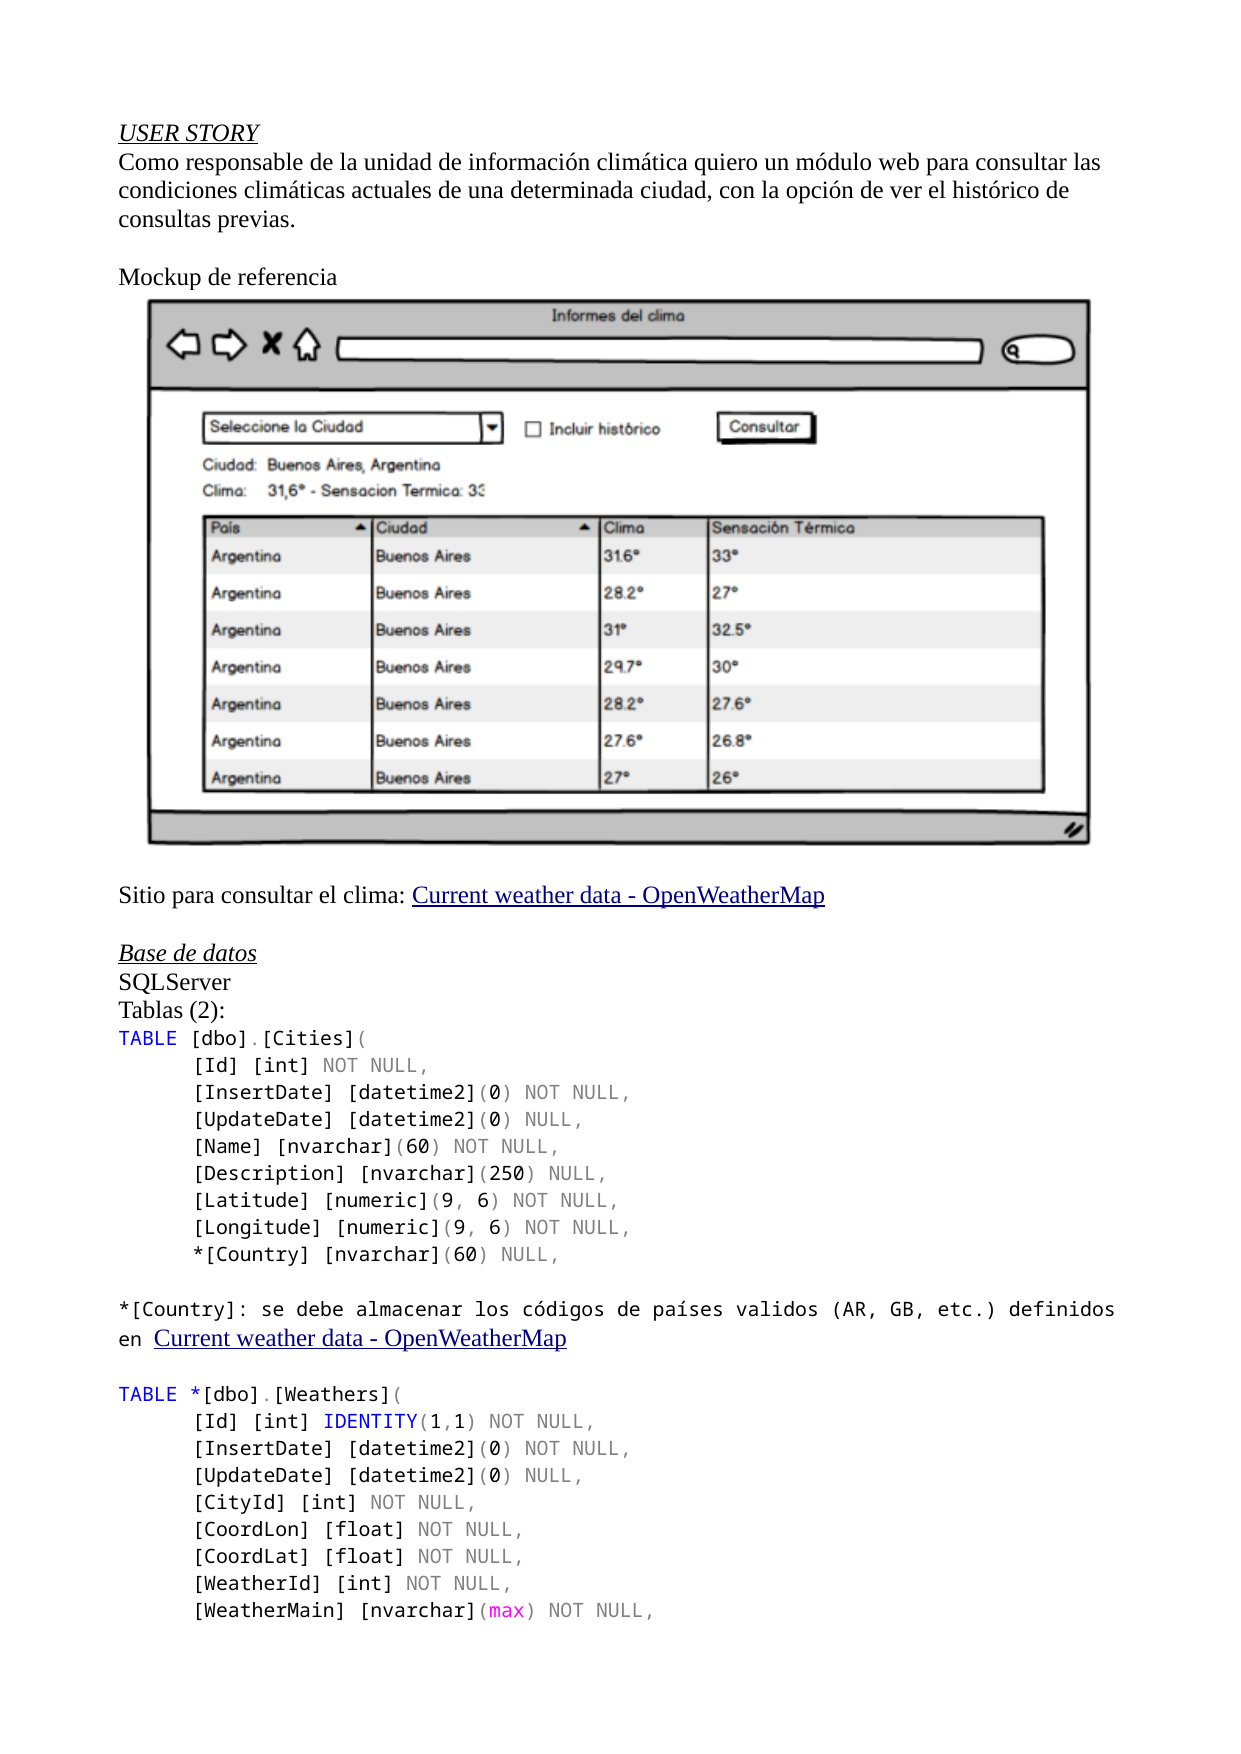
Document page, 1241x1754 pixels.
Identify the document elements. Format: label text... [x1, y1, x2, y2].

text Tablas (2): [118, 995, 1122, 1024]
text Base de datos [118, 938, 1122, 967]
text Sitio para consultar el clima: Current weather data - OpenWeatherMap [118, 880, 1122, 909]
text [Id] [int] IDENTITY(1,1) NOT NULL, [118, 1407, 1122, 1434]
text [UpdateDate] [datetime2](0) NULL, [118, 1461, 1122, 1488]
text [Description] [nvarchar](250) NULL, [118, 1159, 1122, 1186]
text TABLE *[dbo].[Weathers]( [118, 1381, 1122, 1407]
text Mockup de referencia [118, 262, 1122, 291]
text [Longitude] [numeric](9, 6) NOT NULL, [118, 1213, 1122, 1240]
text [InsertDate] [datetime2](0) NOT NULL, [118, 1078, 1122, 1105]
text [CoordLat] [float] NOT NULL, [118, 1542, 1122, 1569]
text [CityId] [int] NOT NULL, [118, 1488, 1122, 1515]
text [Name] [nvarchar](60) NOT NULL, [118, 1132, 1122, 1159]
text [InsertDate] [datetime2](0) NOT NULL, [118, 1434, 1122, 1461]
text USER STORY [118, 118, 1122, 147]
picture [142, 290, 1099, 852]
text TABLE [dbo].[Cities]( [118, 1024, 1122, 1051]
text [WeatherId] [int] NOT NULL, [118, 1569, 1122, 1596]
text SQLServer [118, 967, 1122, 995]
text [Id] [int] NOT NULL, [118, 1051, 1122, 1078]
text Como responsable de la unidad de información climática quiero un módulo web para consultar las condiciones climáticas actuales de una determinada ciudad, con la opción de ver el histórico de consultas previas. [118, 147, 1122, 233]
text *[Country]: se debe almacenar los códigos de países validos (AR, GB, etc.) definidos en Current weather data - OpenWeatherMap [118, 1296, 1122, 1352]
text [Latitude] [numeric](9, 6) NOT NULL, [118, 1186, 1122, 1213]
text [WeatherMain] [nvarchar](max) NOT NULL, [118, 1596, 1122, 1623]
text [UpdateDate] [datetime2](0) NULL, [118, 1105, 1122, 1132]
text [CoordLon] [float] NOT NULL, [118, 1515, 1122, 1542]
text *[Country] [nvarchar](60) NULL, [118, 1240, 1122, 1267]
